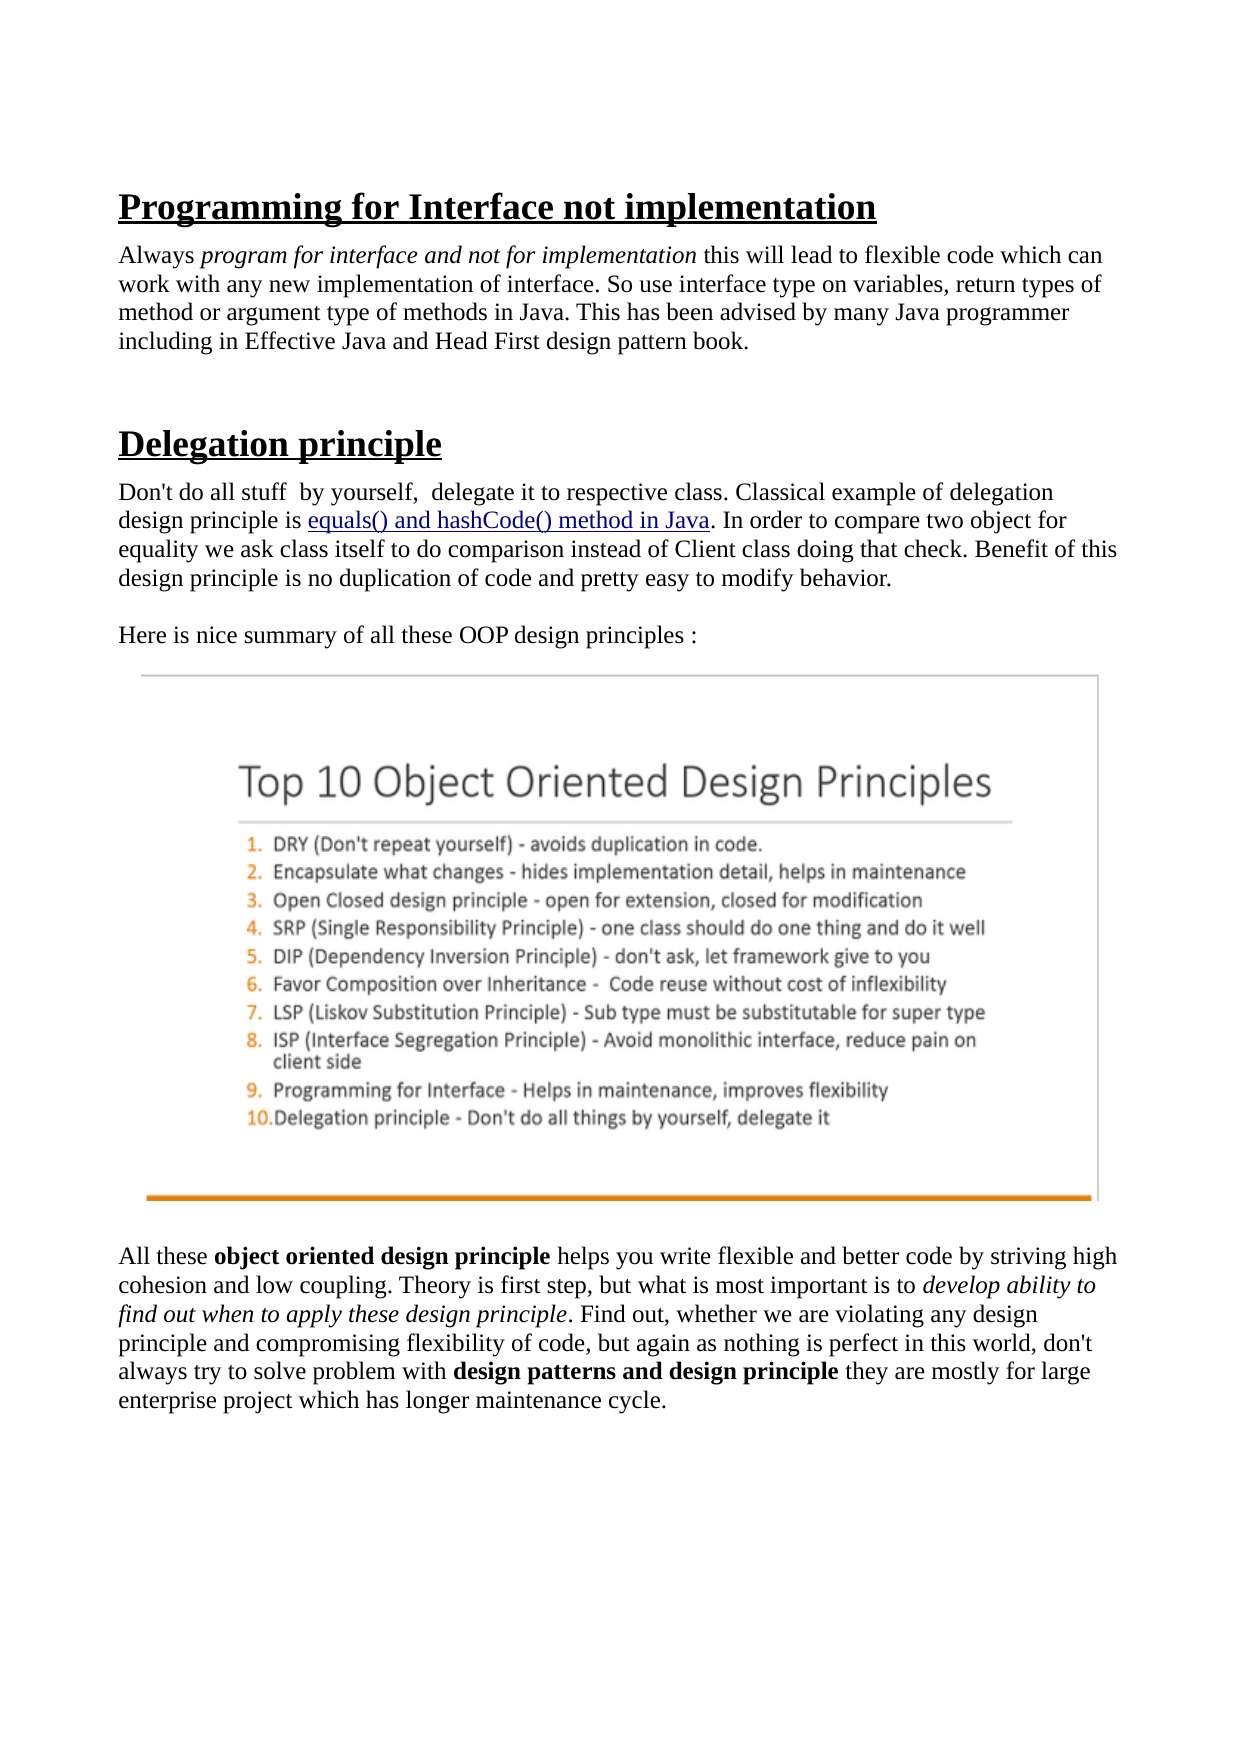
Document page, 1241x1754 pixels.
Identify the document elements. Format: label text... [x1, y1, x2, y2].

text Here is nice summary of all these OOP design principles : [118, 592, 1122, 649]
picture [141, 672, 1099, 1201]
subtitle Programming for Interface not implementation [118, 184, 1122, 227]
text Don't do all stuff by yourself, delegate it to respective class. Classical example of delegation design principle is equals() and hashCode() method in Java. In order to compare two object for equality we ask class itself to do comparison instead of Client class doing that check. Benefit of this design principle is no duplication of code and pretty easy to modify behavior. [118, 477, 1122, 592]
text Always program for interface and not for implementation this will lead to flexible code which can work with any new implementation of interface. So use interface type on variables, return types of method or argument type of methods in Java. This has been advised by many Java programmer including in Effective Java and Head First design pattern book. [118, 240, 1122, 355]
text All these object oriented design principle helps you write flexible and better code by striving high cohesion and low coupling. Theory is first step, but what is most important is to develop ability to find out when to apply these design principle. Find out, whether we are violating any design principle and compromising flexibility of code, but again as nothing is perfect in this world, don't always try to solve problem with design patterns and design principle they are mostly for large enterprise project which has longer maintenance cycle. [118, 1241, 1122, 1414]
subtitle Delegation principle [118, 421, 1122, 464]
